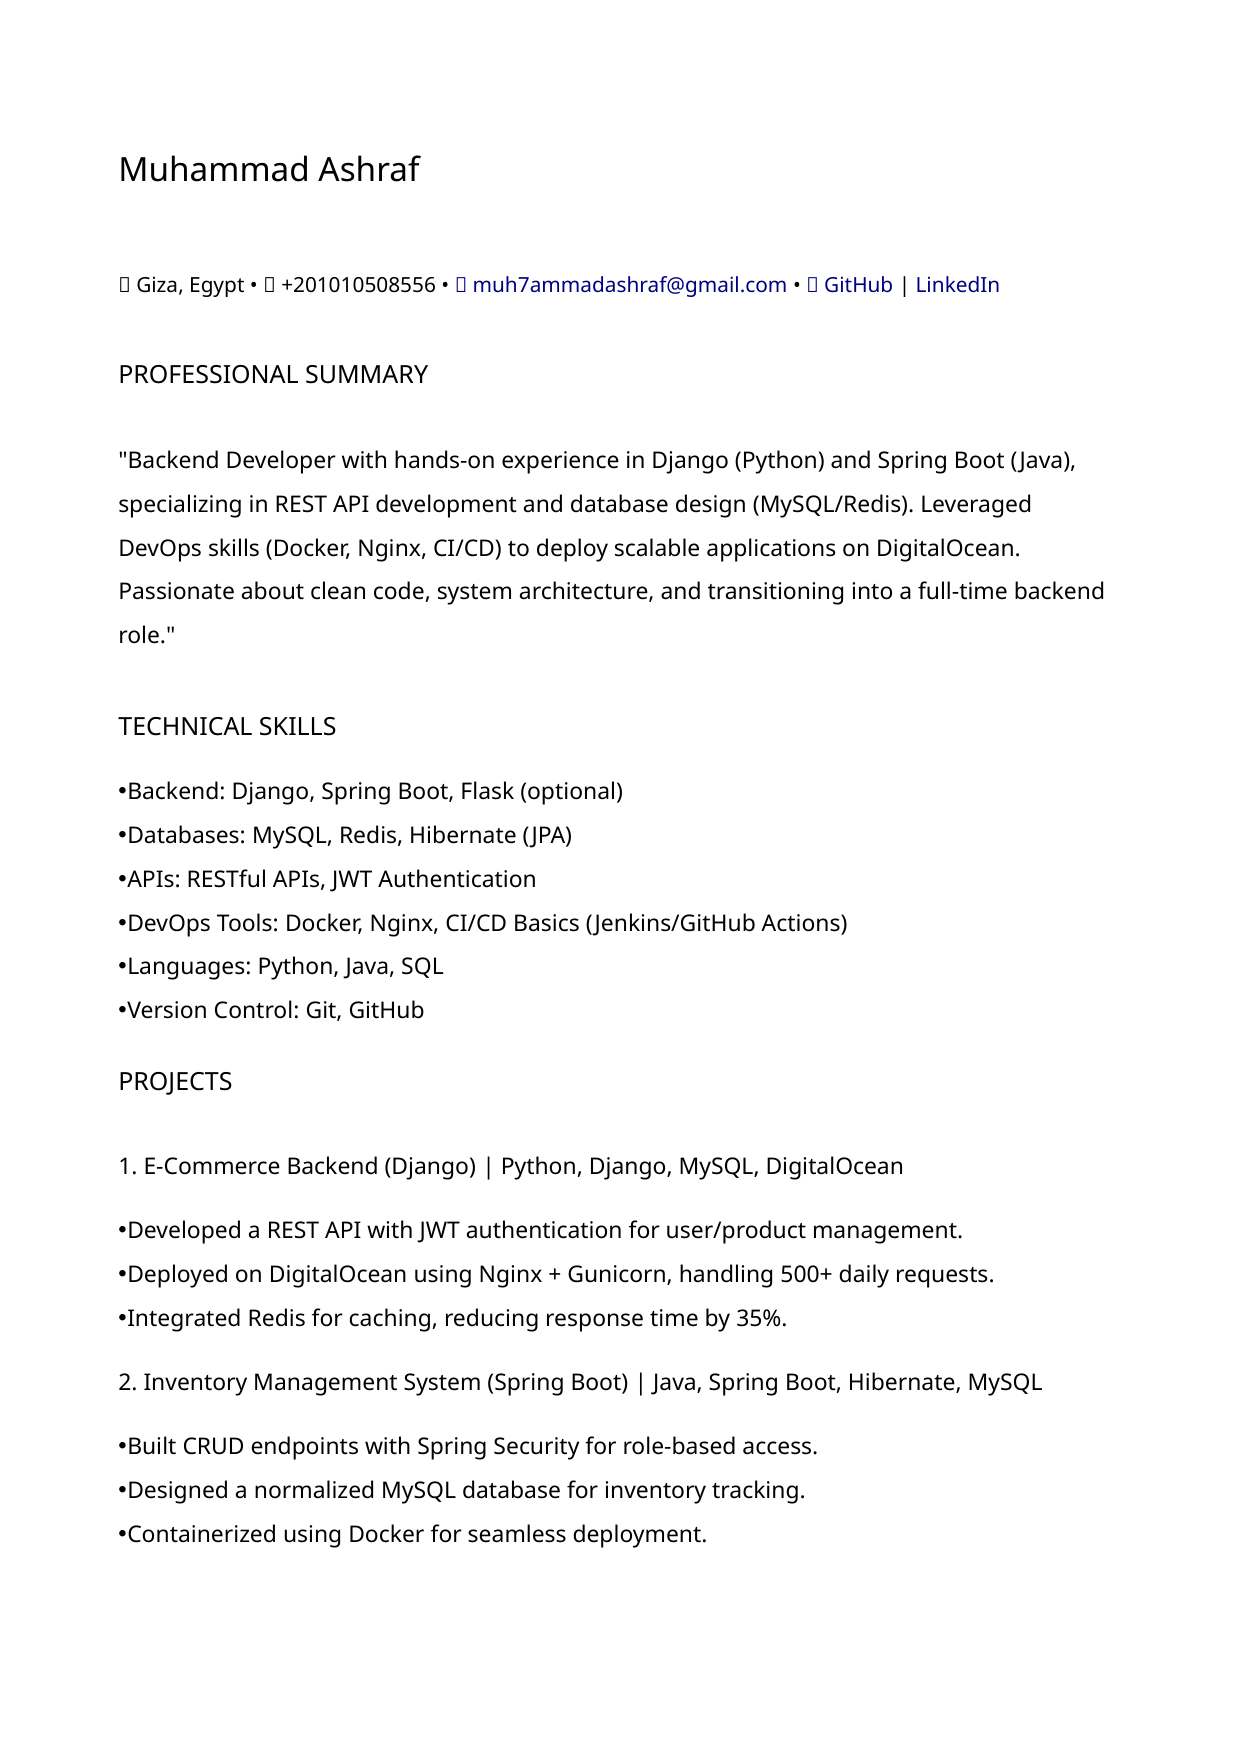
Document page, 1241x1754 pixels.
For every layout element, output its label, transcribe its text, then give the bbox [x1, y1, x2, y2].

list DevOps Tools: Docker, Nginx, CI/CD Basics (Jenkins/GitHub Actions) [118, 894, 1122, 938]
list Deployed on DigitalOcean using Nginx + Gunicorn, handling 500+ daily requests. [118, 1246, 1122, 1289]
list Databases: MySQL, Redis, Hibernate (JPA) [118, 807, 1122, 850]
list APIs: RESTful APIs, JWT Authentication [118, 850, 1122, 894]
text 1. E-Commerce Backend (Django) | Python, Django, MySQL, DigitalOcean [118, 1138, 1122, 1182]
subtitle TECHNICAL SKILLS [118, 699, 1122, 742]
subtitle Muhammad Ashraf [118, 146, 1122, 192]
text 2. Inventory Management System (Spring Boot) | Java, Spring Boot, Hibernate, MySQL [118, 1353, 1122, 1397]
text "Backend Developer with hands-on experience in Django (Python) and Spring Boot (Java), specializing in REST API development and database design (MySQL/Redis). Leveraged DevOps skills (Docker, Nginx, CI/CD) to deploy scalable applications on DigitalOcean. Passionate about clean code, system architecture, and transitioning into a full-time backend role." [118, 432, 1122, 650]
list Languages: Python, Java, SQL [118, 938, 1122, 982]
subtitle PROFESSIONAL SUMMARY [118, 347, 1122, 391]
subtitle PROJECTS [118, 1053, 1122, 1097]
list Integrated Redis for caching, reducing response time by 35%. [118, 1289, 1122, 1333]
list Version Control: Git, GitHub [118, 982, 1122, 1025]
list Containerized using Docker for seamless deployment. [118, 1505, 1122, 1549]
list Designed a normalized MySQL database for inventory tracking. [118, 1461, 1122, 1505]
list Developed a REST API with JWT authentication for user/product management. [118, 1202, 1122, 1246]
text 📍 Giza, Egypt • 📞 +201010508556 • 📧 muh7ammadashraf@gmail.com • 🌐 GitHub | LinkedIn [118, 255, 1122, 299]
list Built CRUD endpoints with Spring Security for role-based access. [118, 1417, 1122, 1461]
list Backend: Django, Spring Boot, Flask (optional) [118, 763, 1122, 807]
